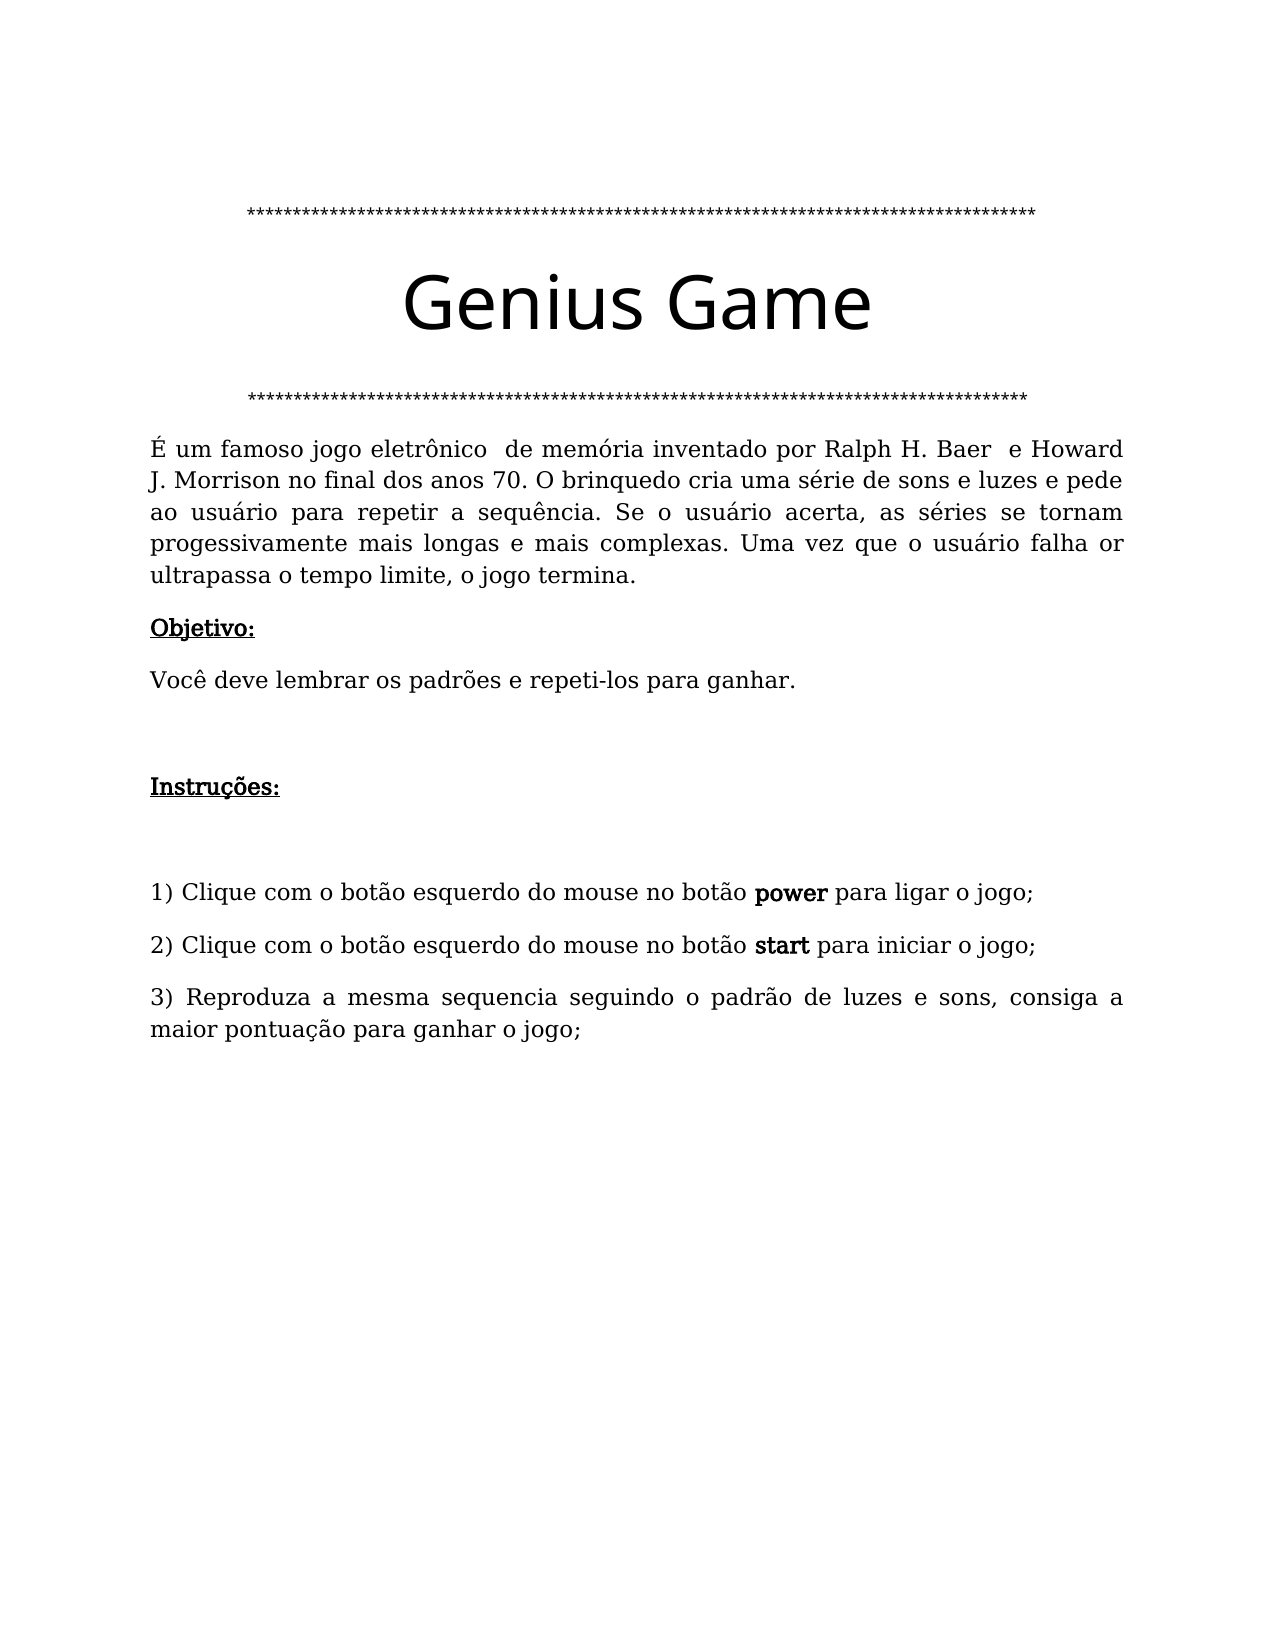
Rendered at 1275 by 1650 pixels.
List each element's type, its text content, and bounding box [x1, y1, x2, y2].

text 3) Reproduza a mesma sequencia seguindo o padrão de luzes e sons, consiga a maior pontuação para ganhar o jogo; [150, 983, 1125, 1042]
text É um famoso jogo eletrônico de memória inventado por Ralph H. Baer e Howard J. Morrison no final dos anos 70. O brinquedo cria uma série de sons e luzes e pede ao usuário para repetir a sequência. Se o usuário acerta, as séries se tornam progessivamente mais longas e mais complexas. Uma vez que o usuário falha or ultrapassa o tempo limite, o jogo termina. [150, 434, 1125, 588]
text Objetivo: [150, 613, 1125, 641]
text ************************************************************************************** [150, 202, 1132, 225]
text ************************************************************************************* [150, 388, 1125, 410]
text Instruções: [150, 772, 1125, 799]
text 1) Clique com o botão esquerdo do mouse no botão power para ligar o jogo; [150, 878, 1125, 906]
text 2) Clique com o botão esquerdo do mouse no botão start para iniciar o jogo; [150, 930, 1125, 958]
text Você deve lembrar os padrões e repeti-los para ganhar. [150, 666, 1125, 693]
text Genius Game [150, 249, 1125, 351]
